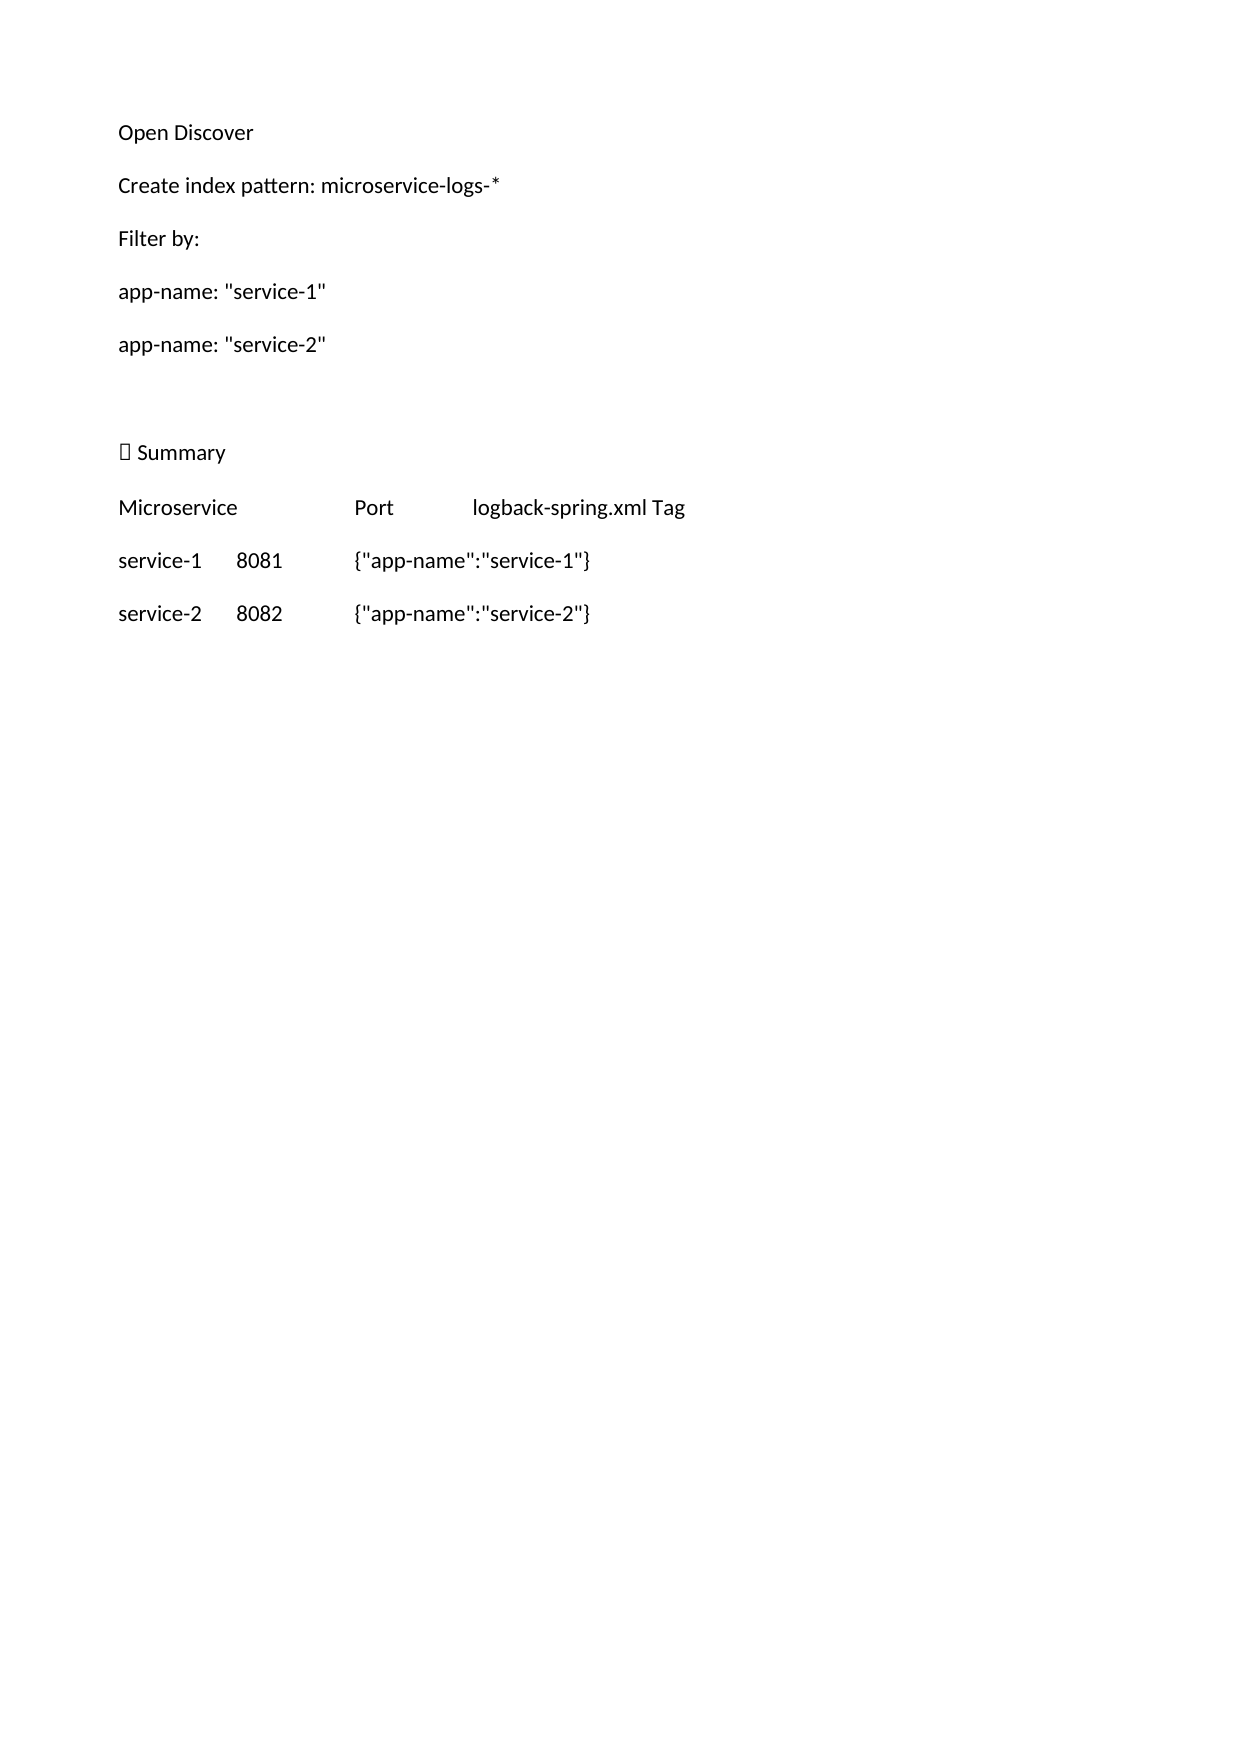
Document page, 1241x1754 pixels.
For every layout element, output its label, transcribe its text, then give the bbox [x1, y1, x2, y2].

text app-name: "service-2" [118, 330, 1122, 358]
text Create index pattern: microservice-logs-* [118, 171, 1122, 199]
text Filter by: [118, 224, 1122, 252]
text service-2 8082 {"app-name":"service-2"} [118, 599, 1122, 627]
text Open Discover [118, 118, 1122, 146]
text ✅ Summary [118, 436, 1122, 467]
text service-1 8081 {"app-name":"service-1"} [118, 546, 1122, 574]
text app-name: "service-1" [118, 277, 1122, 305]
text Microservice Port logback-spring.xml Tag [118, 493, 1122, 521]
